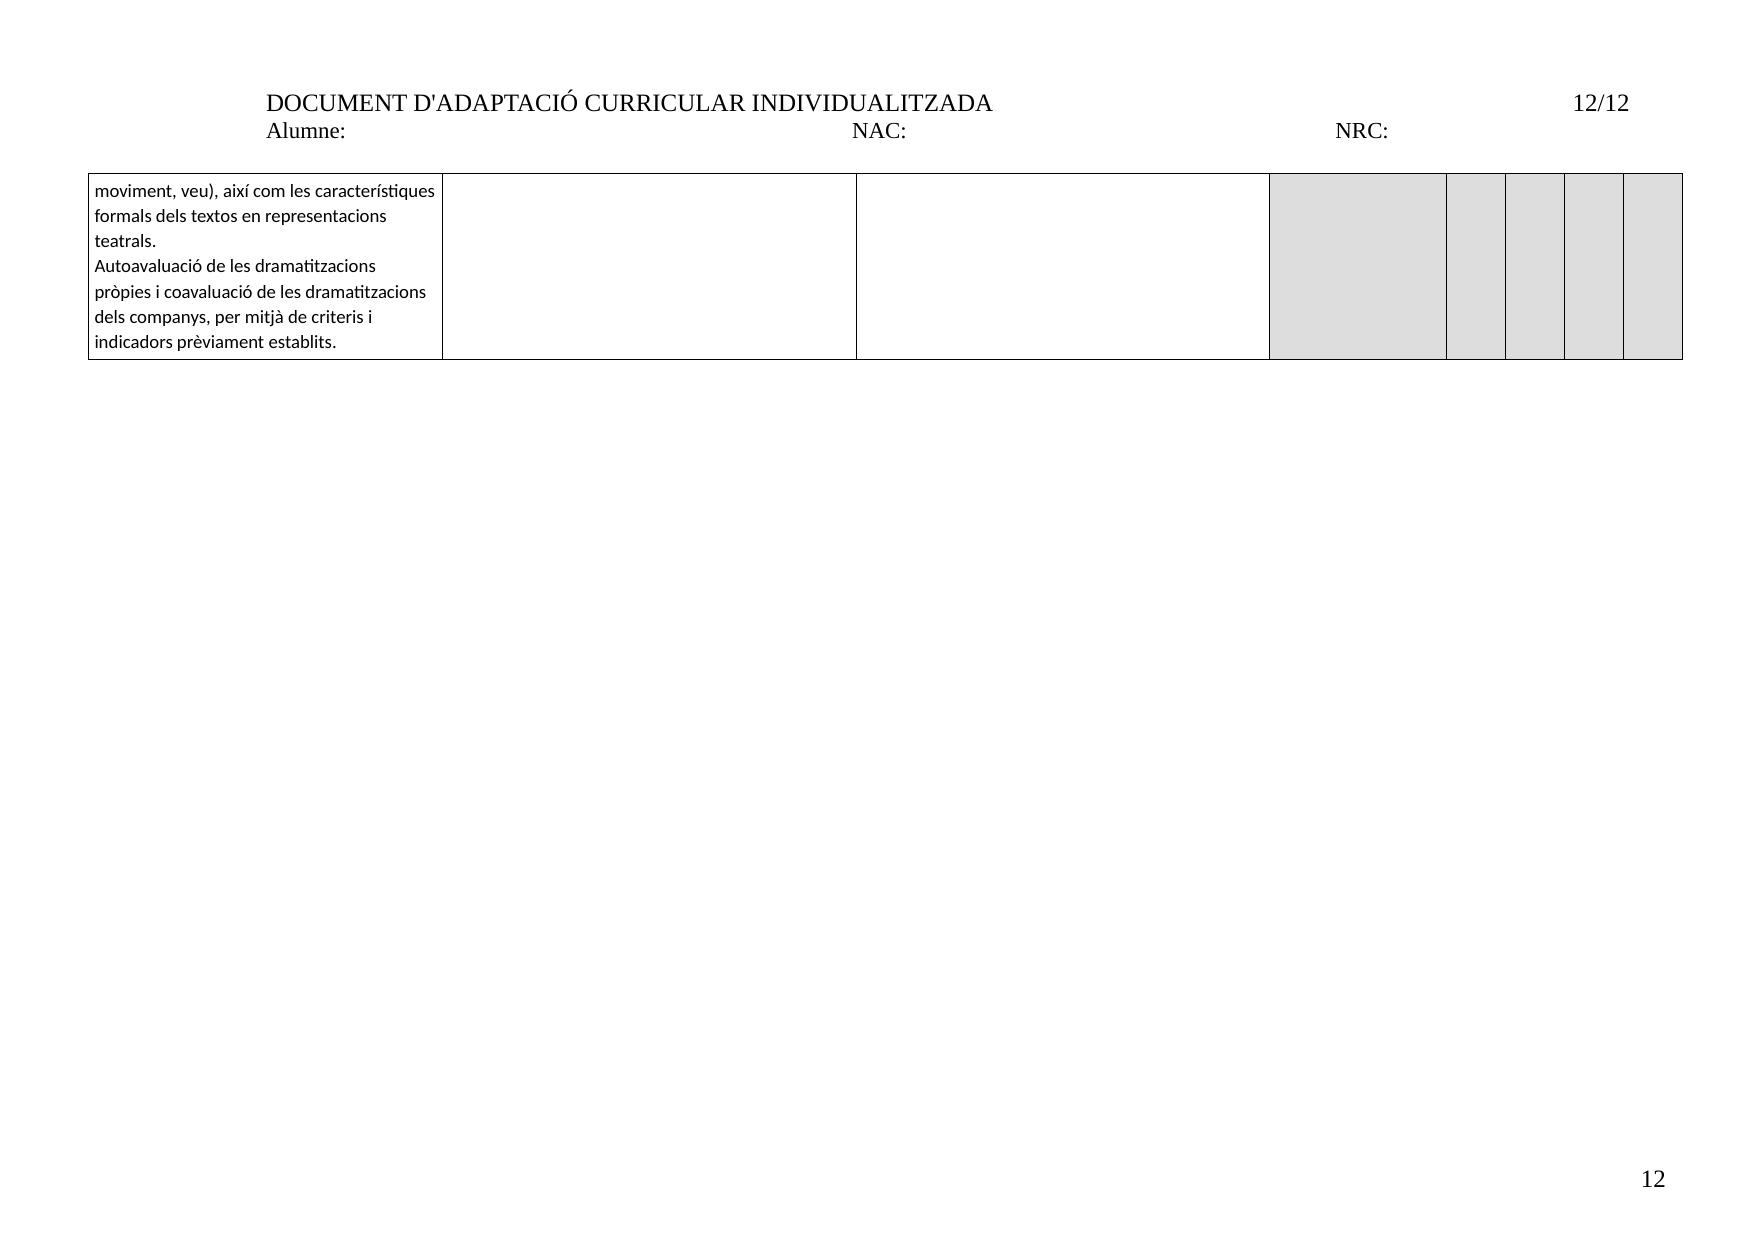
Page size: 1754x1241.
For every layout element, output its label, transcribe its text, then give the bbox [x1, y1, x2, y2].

table_cell moviment, veu), així com les característiques formals dels textos en representacions teatrals. Autoavaluació de les dramatitzacions pròpies i coavaluació de les dramatitzacions dels companys, per mitjà de criteris i indicadors prèviament establits. [89, 174, 442, 359]
table_cell [1565, 174, 1623, 359]
table_cell [1624, 174, 1682, 359]
table_cell [1506, 174, 1564, 359]
table_cell [857, 174, 1269, 359]
table_cell [1270, 174, 1446, 359]
table_cell [1447, 174, 1505, 359]
table_cell [443, 174, 856, 359]
